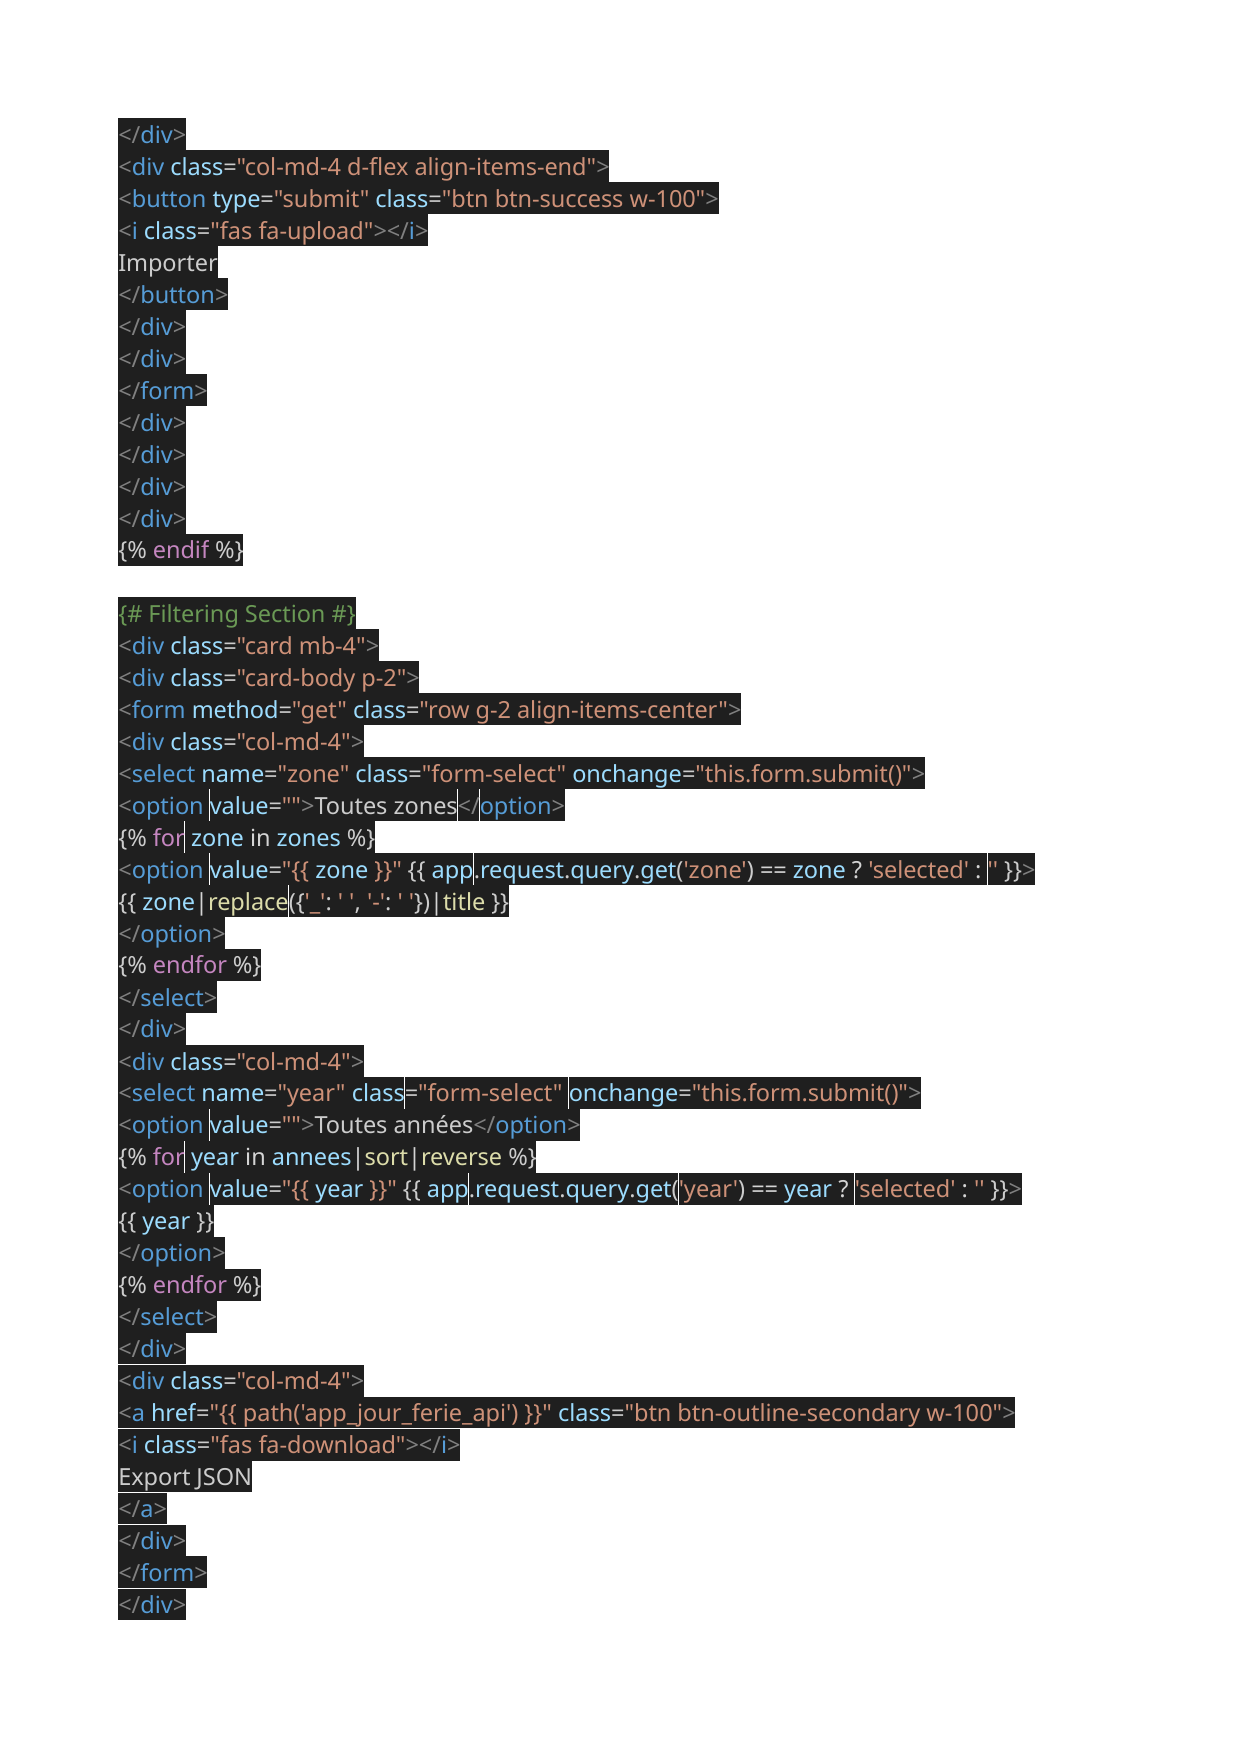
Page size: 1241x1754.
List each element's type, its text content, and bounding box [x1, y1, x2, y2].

text </div> [118, 1524, 1122, 1556]
text <div class="col-md-4"> [118, 725, 1122, 757]
text Export JSON [118, 1461, 1122, 1492]
text <i class="fas fa-download"></i> [118, 1428, 1122, 1461]
text <div class="card-body p-2"> [118, 661, 1122, 693]
text <button type="submit" class="btn btn-success w-100"> [118, 182, 1122, 214]
text <i class="fas fa-upload"></i> [118, 214, 1122, 246]
text {# Filtering Section #} [118, 597, 1122, 629]
text </div> [118, 406, 1122, 438]
text <option value="{{ year }}" {{ app.request.query.get('year') == year ? 'selected' : '' }}> [118, 1173, 1122, 1205]
text </form> [118, 1556, 1122, 1588]
text <div class="col-md-4"> [118, 1364, 1122, 1397]
text <a href="{{ path('app_jour_ferie_api') }}" class="btn btn-outline-secondary w-100"> [118, 1397, 1122, 1428]
text </div> [118, 1333, 1122, 1364]
text </div> [118, 118, 1122, 150]
text {% endfor %} [118, 1269, 1122, 1301]
text <select name="zone" class="form-select" onchange="this.form.submit()"> [118, 757, 1122, 789]
text <select name="year" class="form-select" onchange="this.form.submit()"> [118, 1077, 1122, 1109]
text <div class="col-md-4 d-flex align-items-end"> [118, 150, 1122, 182]
text {% endif %} [118, 534, 1122, 566]
text </div> [118, 342, 1122, 374]
text </select> [118, 981, 1122, 1013]
text </a> [118, 1492, 1122, 1524]
text {% endfor %} [118, 949, 1122, 981]
text <option value="{{ zone }}" {{ app.request.query.get('zone') == zone ? 'selected' : '' }}> [118, 853, 1122, 885]
text </div> [118, 310, 1122, 342]
text </div> [118, 470, 1122, 502]
text </option> [118, 1237, 1122, 1269]
text <div class="card mb-4"> [118, 629, 1122, 661]
text {{ zone|replace({'_': ' ', '-': ' '})|title }} [118, 885, 1122, 917]
text </select> [118, 1301, 1122, 1333]
text </option> [118, 917, 1122, 949]
text </div> [118, 438, 1122, 470]
text </button> [118, 278, 1122, 310]
text </div> [118, 502, 1122, 534]
text {% for year in annees|sort|reverse %} [118, 1141, 1122, 1173]
text </div> [118, 1013, 1122, 1045]
text {% for zone in zones %} [118, 821, 1122, 853]
text Importer [118, 246, 1122, 278]
text {{ year }} [118, 1205, 1122, 1237]
text <option value="">Toutes années</option> [118, 1109, 1122, 1141]
text <div class="col-md-4"> [118, 1045, 1122, 1077]
text </div> [118, 1588, 1122, 1620]
text <form method="get" class="row g-2 align-items-center"> [118, 693, 1122, 725]
text <option value="">Toutes zones</option> [118, 789, 1122, 821]
text </form> [118, 374, 1122, 406]
